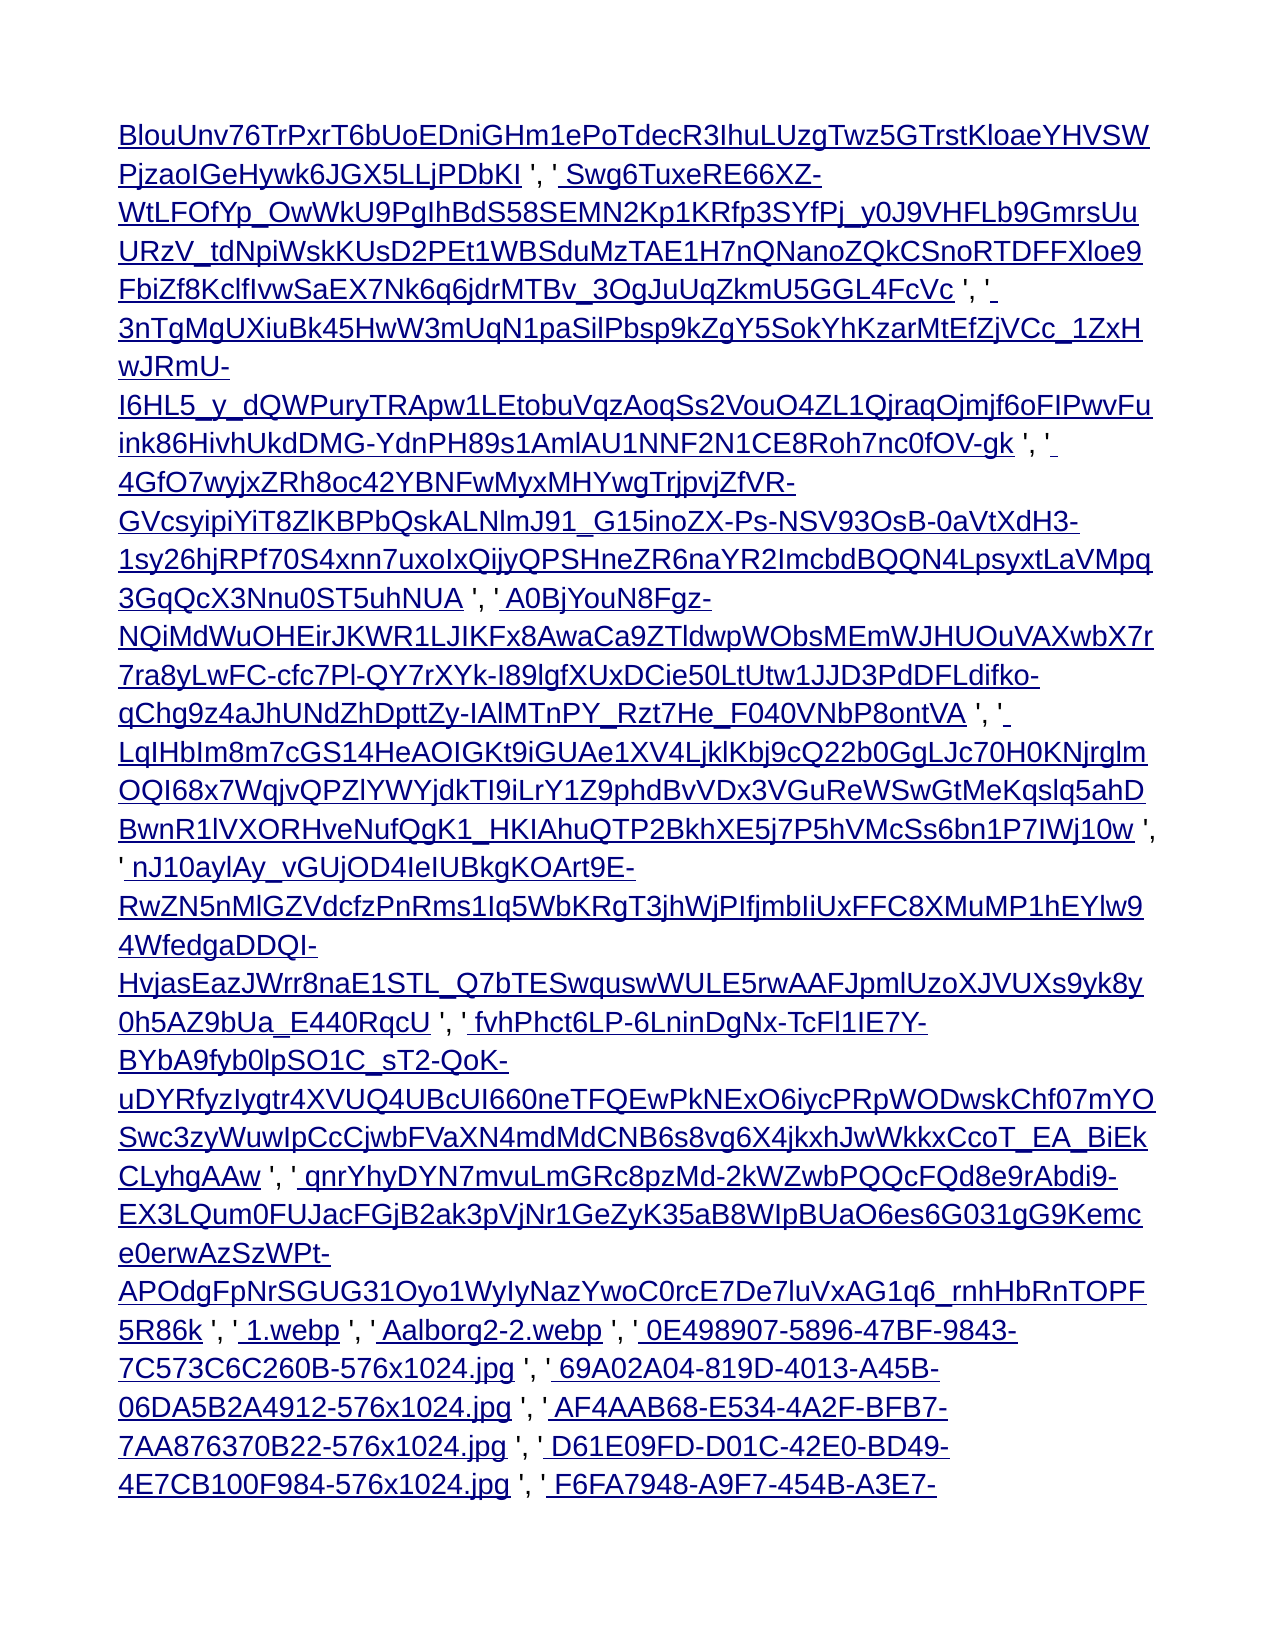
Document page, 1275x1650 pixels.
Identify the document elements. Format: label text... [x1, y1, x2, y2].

text BlouUnv76TrPxrT6bUoEDniGHm1ePoTdecR3IhuLUzgTwz5GTrstKloaeYHVSWPjzaoIGeHywk6JGX5LLjPDbKI ', ' Swg6TuxeRE66XZ-WtLFOfYp_OwWkU9PgIhBdS58SEMN2Kp1KRfp3SYfPj_y0J9VHFLb9GmrsUuURzV_tdNpiWskKUsD2PEt1WBSduMzTAE1H7nQNanoZQkCSnoRTDFFXloe9FbiZf8KclfIvwSaEX7Nk6q6jdrMTBv_3OgJuUqZkmU5GGL4FcVc ', ' 3nTgMgUXiuBk45HwW3mUqN1paSilPbsp9kZgY5SokYhKzarMtEfZjVCc_1ZxHwJRmU-I6HL5_y_dQWPuryTRApw1LEtobuVqzAoqSs2VouO4ZL1QjraqOjmjf6oFIPwvFuink86HivhUkdDMG-YdnPH89s1AmlAU1NNF2N1CE8Roh7nc0fOV-gk ', ' 4GfO7wyjxZRh8oc42YBNFwMyxMHYwgTrjpvjZfVR-GVcsyipiYiT8ZlKBPbQskALNlmJ91_G15inoZX-Ps-NSV93OsB-0aVtXdH3-1sy26hjRPf70S4xnn7uxoIxQijyQPSHneZR6naYR2ImcbdBQQN4LpsyxtLaVMpq3GqQcX3Nnu0ST5uhNUA ', ' A0BjYouN8Fgz-NQiMdWuOHEirJKWR1LJIKFx8AwaCa9ZTldwpWObsMEmWJHUOuVAXwbX7r7ra8yLwFC-cfc7Pl-QY7rXYk-I89lgfXUxDCie50LtUtw1JJD3PdDFLdifko-qChg9z4aJhUNdZhDpttZy-IAlMTnPY_Rzt7He_F040VNbP8ontVA ', ' LqIHbIm8m7cGS14HeAOIGKt9iGUAe1XV4LjklKbj9cQ22b0GgLJc70H0KNjrglmOQI68x7WqjvQPZlYWYjdkTI9iLrY1Z9phdBvVDx3VGuReWSwGtMeKqslq5ahDBwnR1lVXORHveNufQgK1_HKIAhuQTP2BkhXE5j7P5hVMcSs6bn1P7IWj10w ', ' nJ10aylAy_vGUjOD4IeIUBkgKOArt9E-RwZN5nMlGZVdcfzPnRms1Iq5WbKRgT3jhWjPIfjmbIiUxFFC8XMuMP1hEYlw94WfedgaDDQI-HvjasEazJWrr8naE1STL_Q7bTESwquswWULE5rwAAFJpmlUzoXJVUXs9yk8y0h5AZ9bUa_E440RqcU ', ' fvhPhct6LP-6LninDgNx-TcFl1IE7Y-BYbA9fyb0lpSO1C_sT2-QoK-uDYRfyzIygtr4XVUQ4UBcUI660neTFQEwPkNExO6iycPRpWODwskChf07mYOSwc3zyWuwIpCcCjwbFVaXN4mdMdCNB6s8vg6X4jkxhJwWkkxCcoT_EA_BiEkCLyhgAAw ', ' qnrYhyDYN7mvuLmGRc8pzMd-2kWZwbPQQcFQd8e9rAbdi9-EX3LQum0FUJacFGjB2ak3pVjNr1GeZyK35aB8WIpBUaO6es6G031gG9Kemce0erwAzSzWPt-APOdgFpNrSGUG31Oyo1WyIyNazYwoC0rcE7De7luVxAG1q6_rnhHbRnTOPF5R86k ', ' 1.webp ', ' Aalborg2-2.webp ', ' 0E498907-5896-47BF-9843-7C573C6C260B-576x1024.jpg ', ' 69A02A04-819D-4013-A45B-06DA5B2A4912-576x1024.jpg ', ' AF4AAB68-E534-4A2F-BFB7-7AA876370B22-576x1024.jpg ', ' D61E09FD-D01C-42E0-BD49-4E7CB100F984-576x1024.jpg ', ' F6FA7948-A9F7-454B-A3E7- [118, 118, 1157, 1501]
